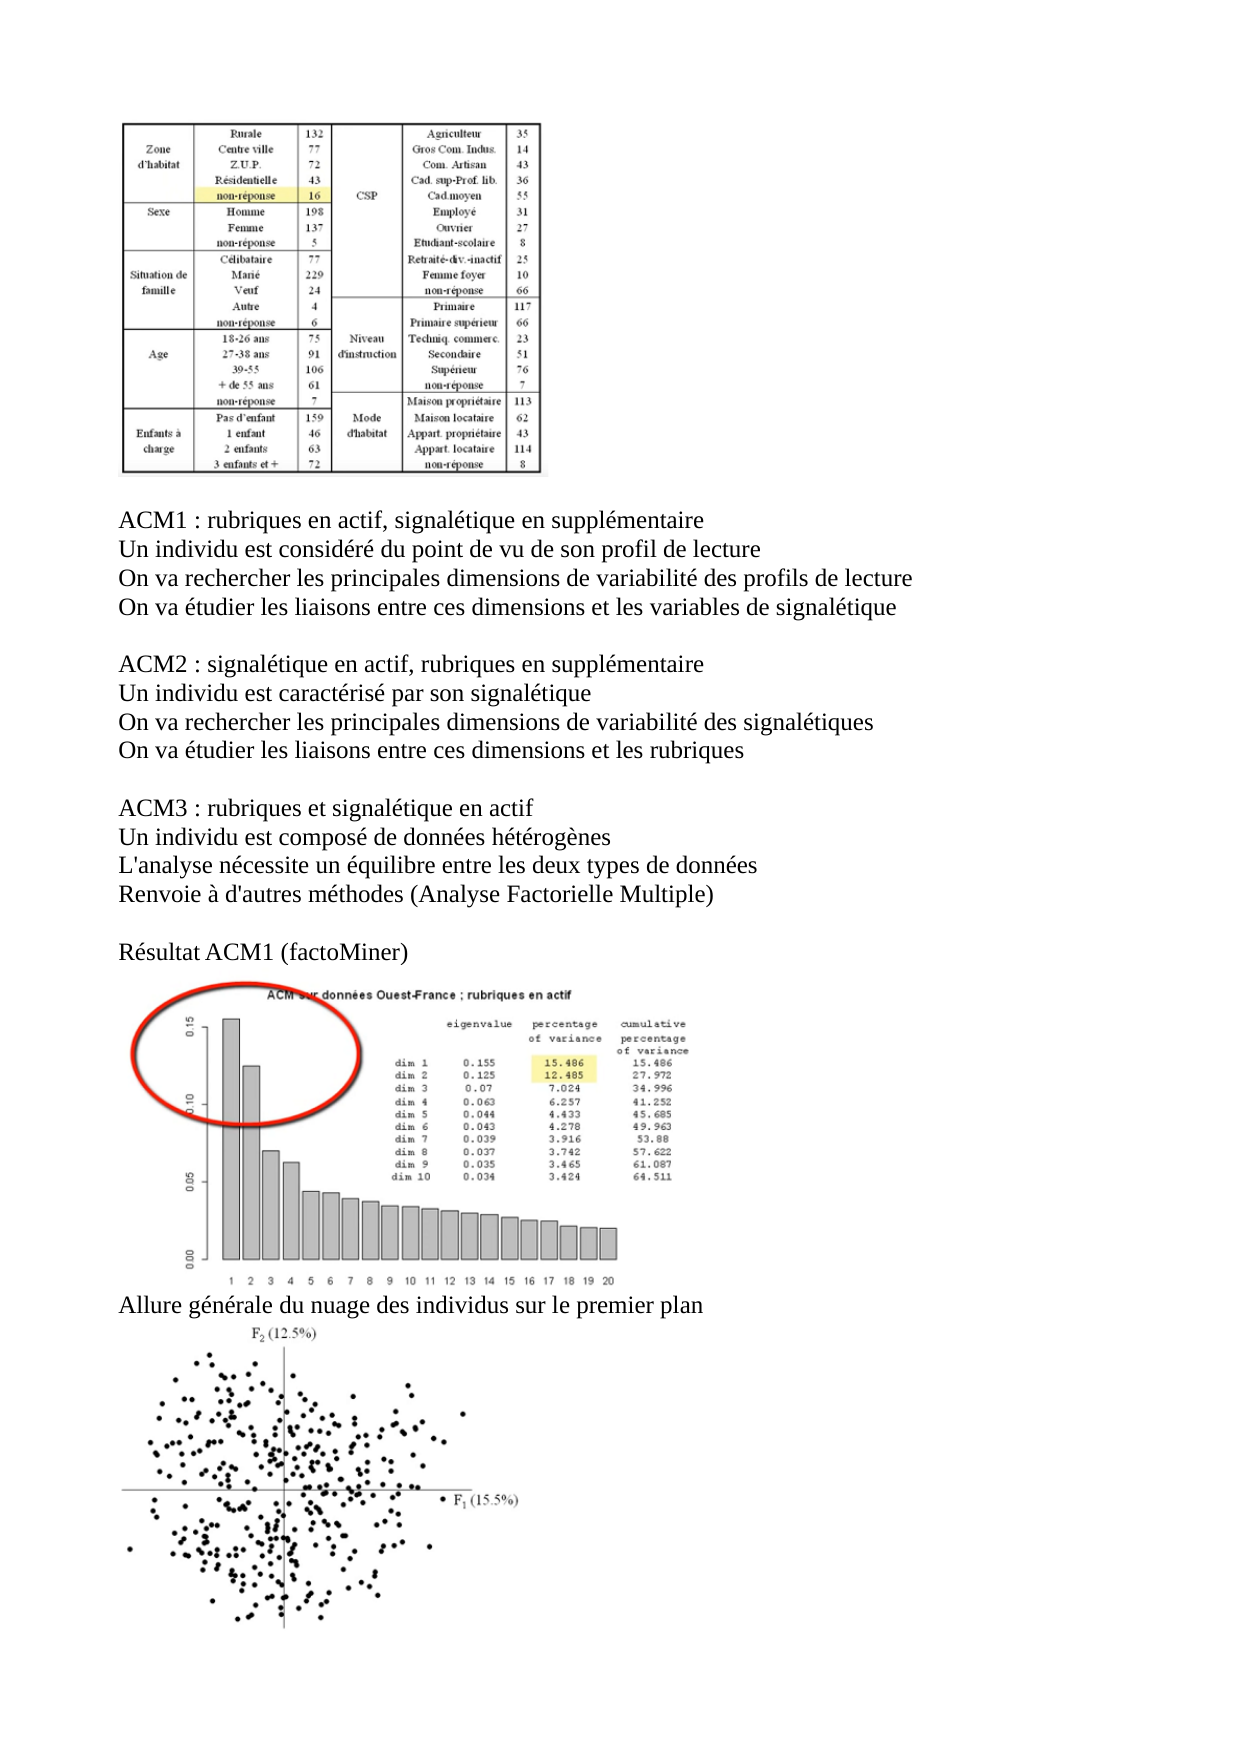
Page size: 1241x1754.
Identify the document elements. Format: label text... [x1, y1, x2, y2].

text On va étudier les liaisons entre ces dimensions et les variables de signalétique [118, 592, 1122, 620]
text Résultat ACM1 (factoMiner) [118, 937, 1122, 965]
text Un individu est considéré du point de vu de son profil de lecture [118, 534, 1122, 563]
text Allure générale du nuage des individus sur le premier plan [118, 1290, 1122, 1319]
text Un individu est caractérisé par son signalétique [118, 678, 1122, 707]
text Un individu est composé de données hétérogènes [118, 822, 1122, 850]
text Renvoie à d'autres méthodes (Analyse Factorielle Multiple) [118, 879, 1122, 908]
text ACM1 : rubriques en actif, signalétique en supplémentaire [118, 505, 1122, 534]
text On va étudier les liaisons entre ces dimensions et les rubriques [118, 735, 1122, 764]
text On va rechercher les principales dimensions de variabilité des profils de lecture [118, 563, 1122, 592]
text On va rechercher les principales dimensions de variabilité des signalétiques [118, 707, 1122, 735]
text ACM3 : rubriques et signalétique en actif [118, 793, 1122, 822]
text ACM2 : signalétique en actif, rubriques en supplémentaire [118, 649, 1122, 678]
text L'analyse nécessite un équilibre entre les deux types de données [118, 850, 1122, 879]
